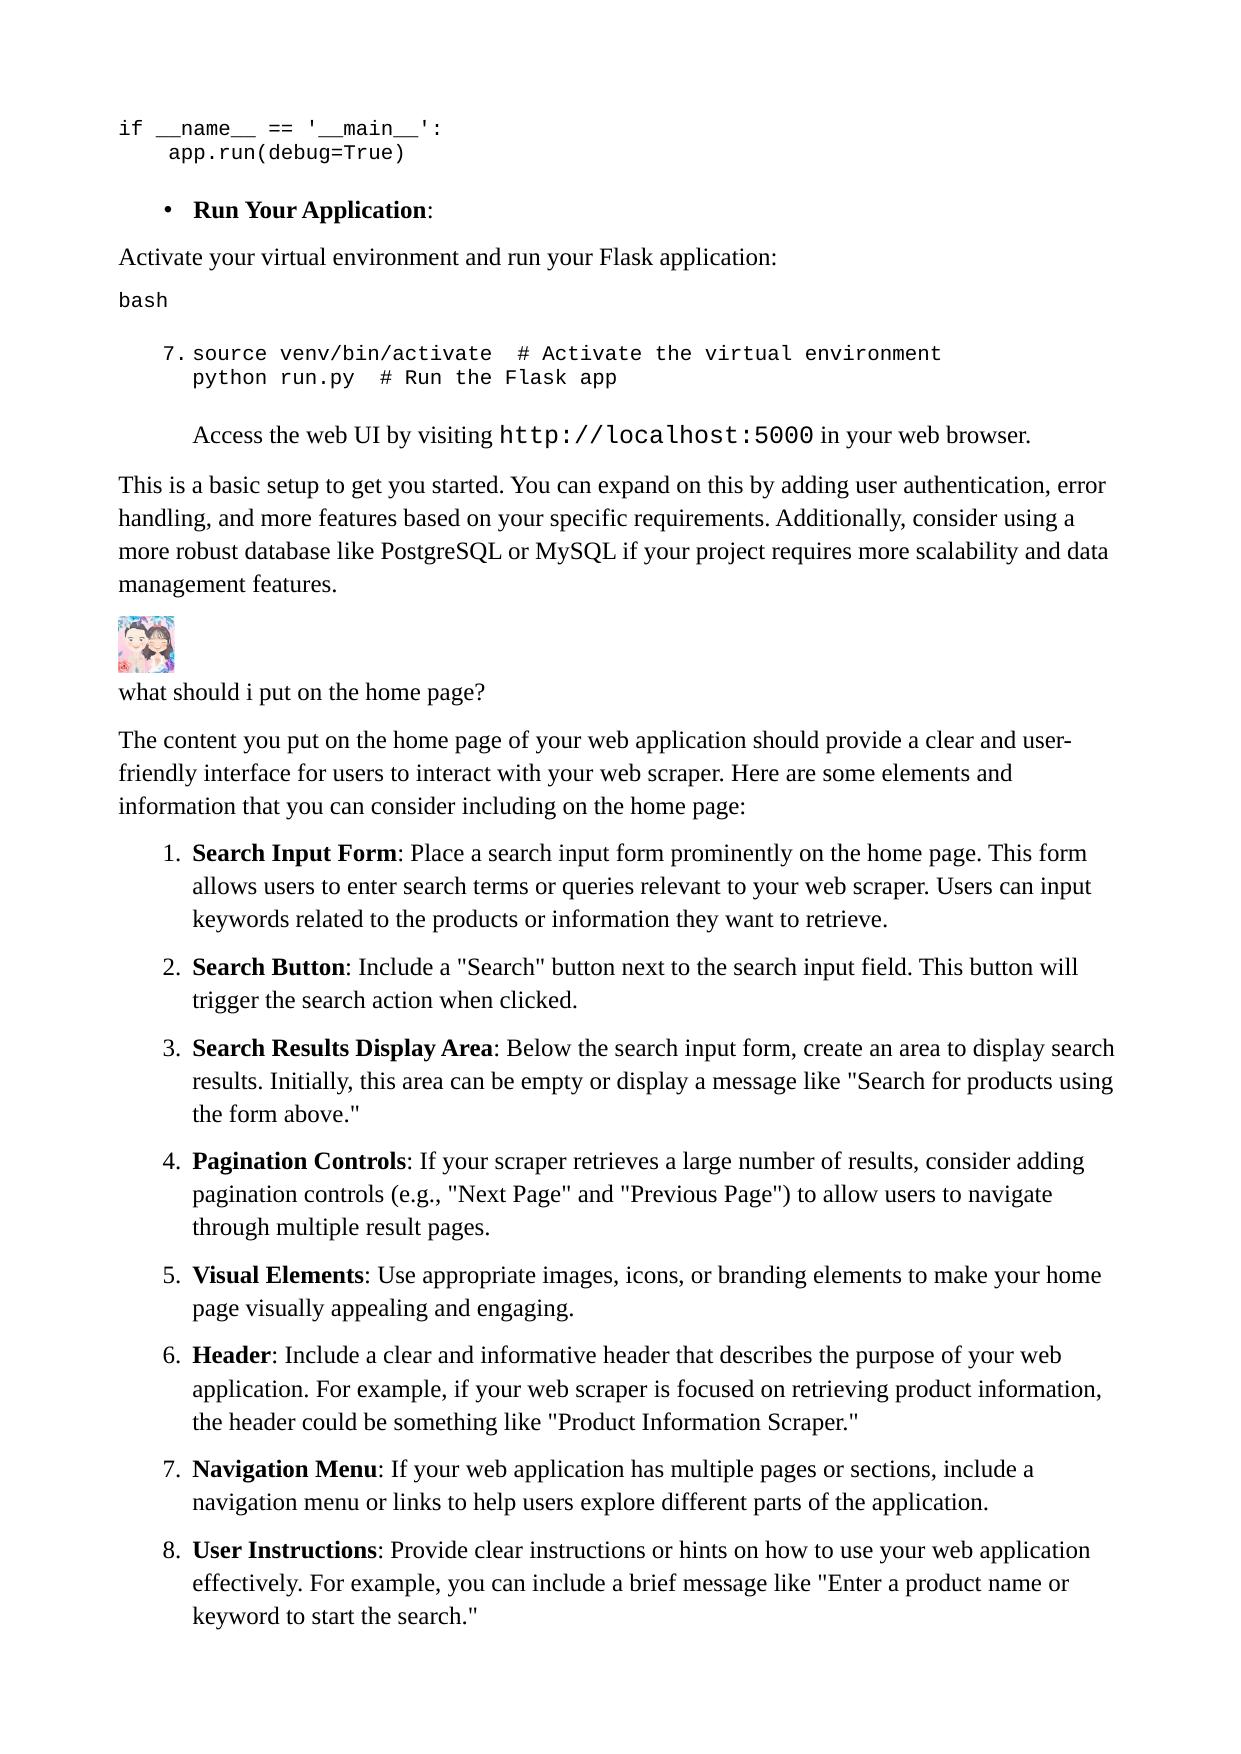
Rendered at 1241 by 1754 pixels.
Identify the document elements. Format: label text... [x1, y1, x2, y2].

text This is a basic setup to get you started. You can expand on this by adding user authentication, error handling, and more features based on your specific requirements. Additionally, consider using a more robust database like PostgreSQL or MySQL if your project requires more scalability and data management features. [118, 470, 1122, 598]
list python run.py # Run the Flask app [162, 367, 1122, 391]
text what should i put on the home page? [118, 677, 1122, 706]
text The content you put on the home page of your web application should provide a clear and user-friendly interface for users to interact with your web scraper. Here are some elements and information that you can consider including on the home page: [118, 725, 1122, 819]
list Header: Include a clear and informative header that describes the purpose of your web application. For example, if your web scraper is focused on retrieving product information, the header could be something like "Product Information Scraper." [162, 1341, 1122, 1435]
text app.run(debug=True) [118, 142, 1122, 165]
list Visual Elements: Use appropriate images, icons, or branding elements to make your home page visually appealing and engaging. [162, 1260, 1122, 1322]
list Run Your Application: [164, 195, 1122, 224]
list Access the web UI by visiting http://localhost:5000 in your web browser. [162, 420, 1122, 451]
text if __name__ == '__main__': [118, 118, 1122, 142]
list source venv/bin/activate # Activate the virtual environment [162, 343, 1122, 367]
text Activate your virtual environment and run your Flask application: [118, 242, 1122, 271]
list Search Button: Include a "Search" button next to the search input field. This button will trigger the search action when clicked. [162, 952, 1122, 1014]
list Search Results Display Area: Below the search input form, create an area to display search results. Initially, this area can be empty or display a message like "Search for products using the form above." [162, 1033, 1122, 1127]
list Navigation Menu: If your web application has multiple pages or sections, include a navigation menu or links to help users explore different parts of the application. [162, 1454, 1122, 1516]
list Search Input Form: Place a search input form prominently on the home page. This form allows users to enter search terms or queries relevant to your web scraper. Users can input keywords related to the products or information they want to retrieve. [162, 838, 1122, 933]
picture [118, 616, 175, 673]
list User Instructions: Provide clear instructions or hints on how to use your web application effectively. For example, you can include a brief message like "Enter a product name or keyword to start the search." [162, 1535, 1122, 1630]
text bash [118, 290, 1122, 314]
list Pagination Controls: If your scraper retrieves a large number of results, consider adding pagination controls (e.g., "Next Page" and "Previous Page") to allow users to navigate through multiple result pages. [162, 1146, 1122, 1241]
